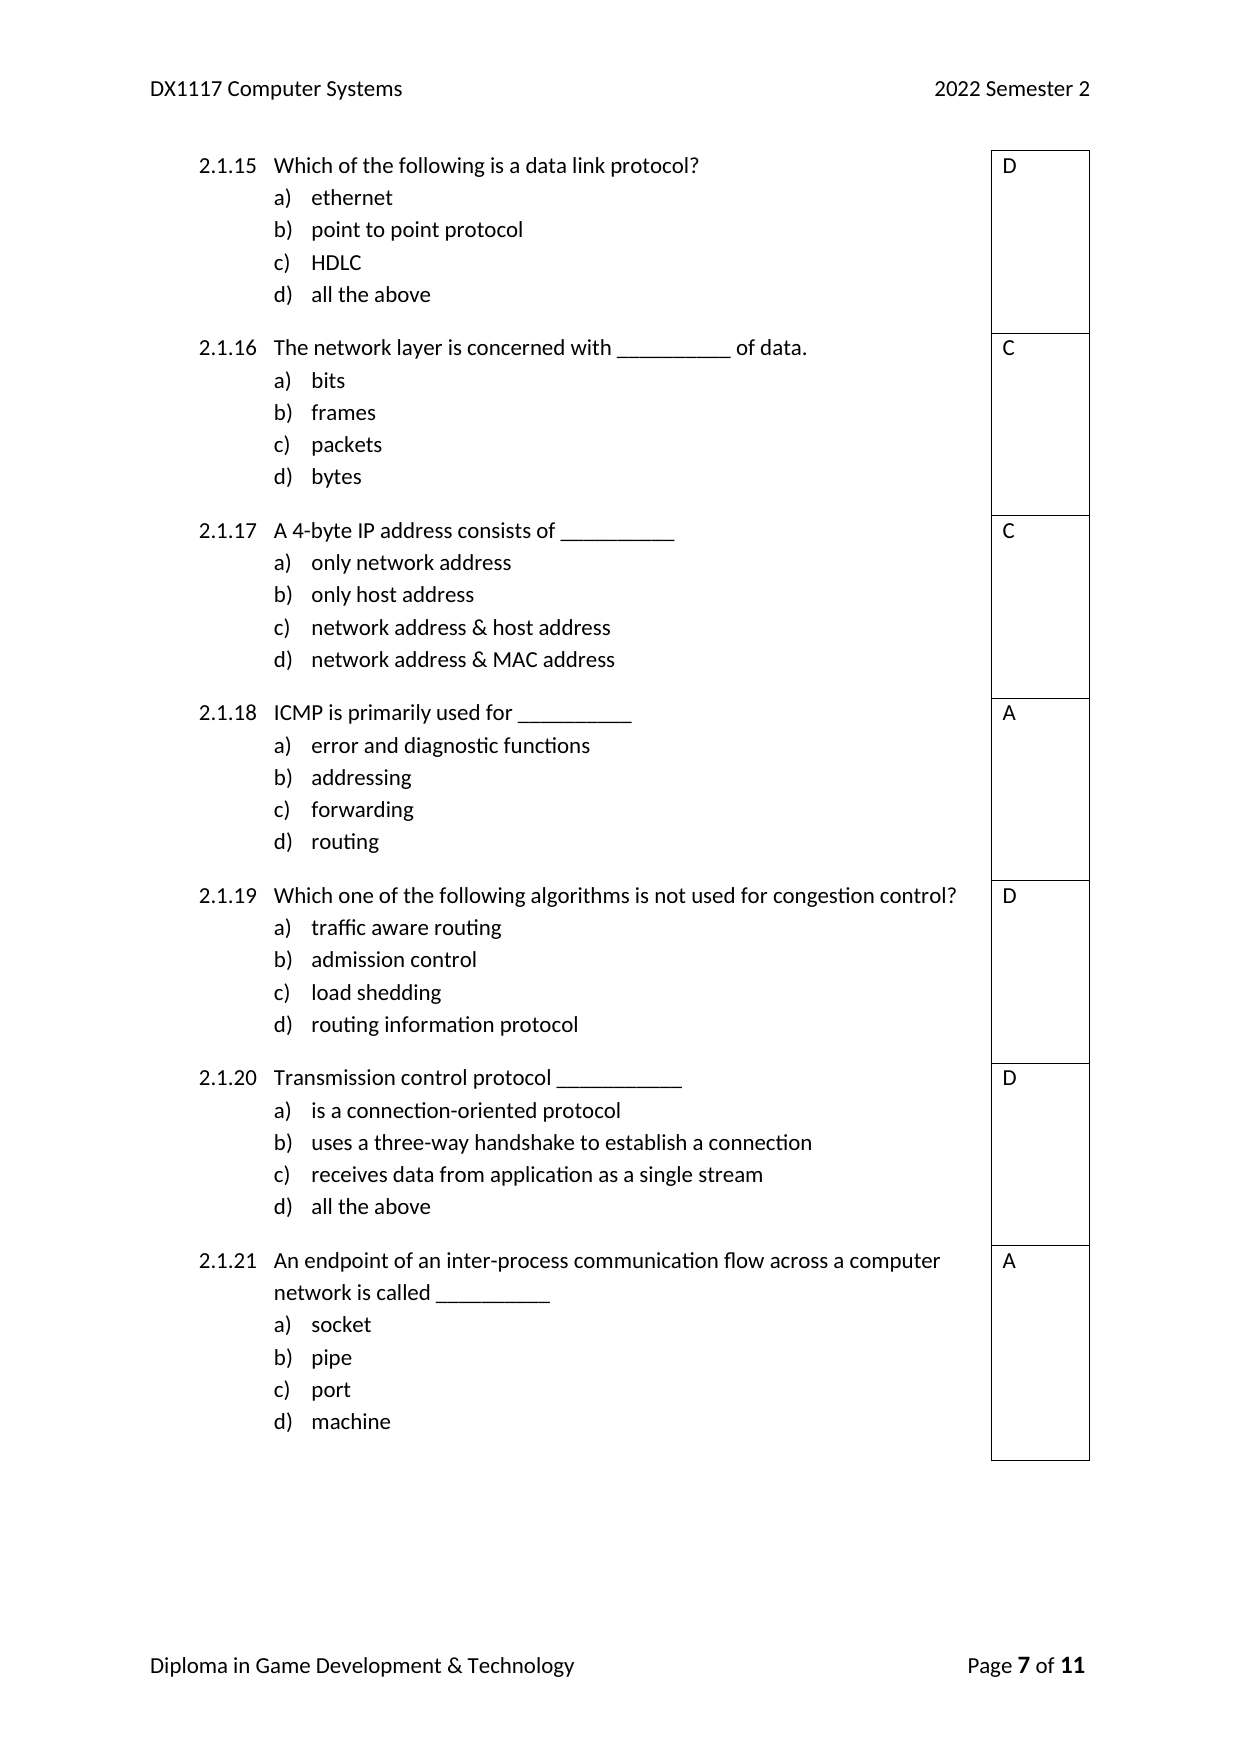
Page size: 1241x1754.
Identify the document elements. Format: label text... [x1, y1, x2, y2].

table_cell Which one of the following algorithms is not used for congestion control? traffic aware routing admission control load shedding routing information protocol [150, 880, 991, 1062]
table_cell C [992, 516, 1089, 697]
table_cell Transmission control protocol ___________ is a connection-oriented protocol uses a three-way handshake to establish a connection receives data from application as a single stream all the above [150, 1063, 991, 1245]
table_cell ICMP is primarily used for __________ error and diagnostic functions addressing forwarding routing [150, 698, 991, 880]
table_cell Which of the following is a data link protocol? ethernet point to point protocol HDLC all the above [150, 150, 991, 332]
table_cell D [992, 1064, 1089, 1245]
table_cell An endpoint of an inter-process communication flow across a computer network is called __________ socket pipe port machine [150, 1245, 991, 1460]
table_cell The network layer is concerned with __________ of data. bits frames packets bytes [150, 333, 991, 515]
table_cell A 4-byte IP address consists of __________ only network address only host address network address & host address network address & MAC address [150, 515, 991, 697]
table_cell C [992, 334, 1089, 515]
table_cell D [992, 151, 1089, 332]
table_cell D [992, 881, 1089, 1062]
table_cell A [992, 699, 1089, 880]
table_cell A [992, 1246, 1089, 1460]
